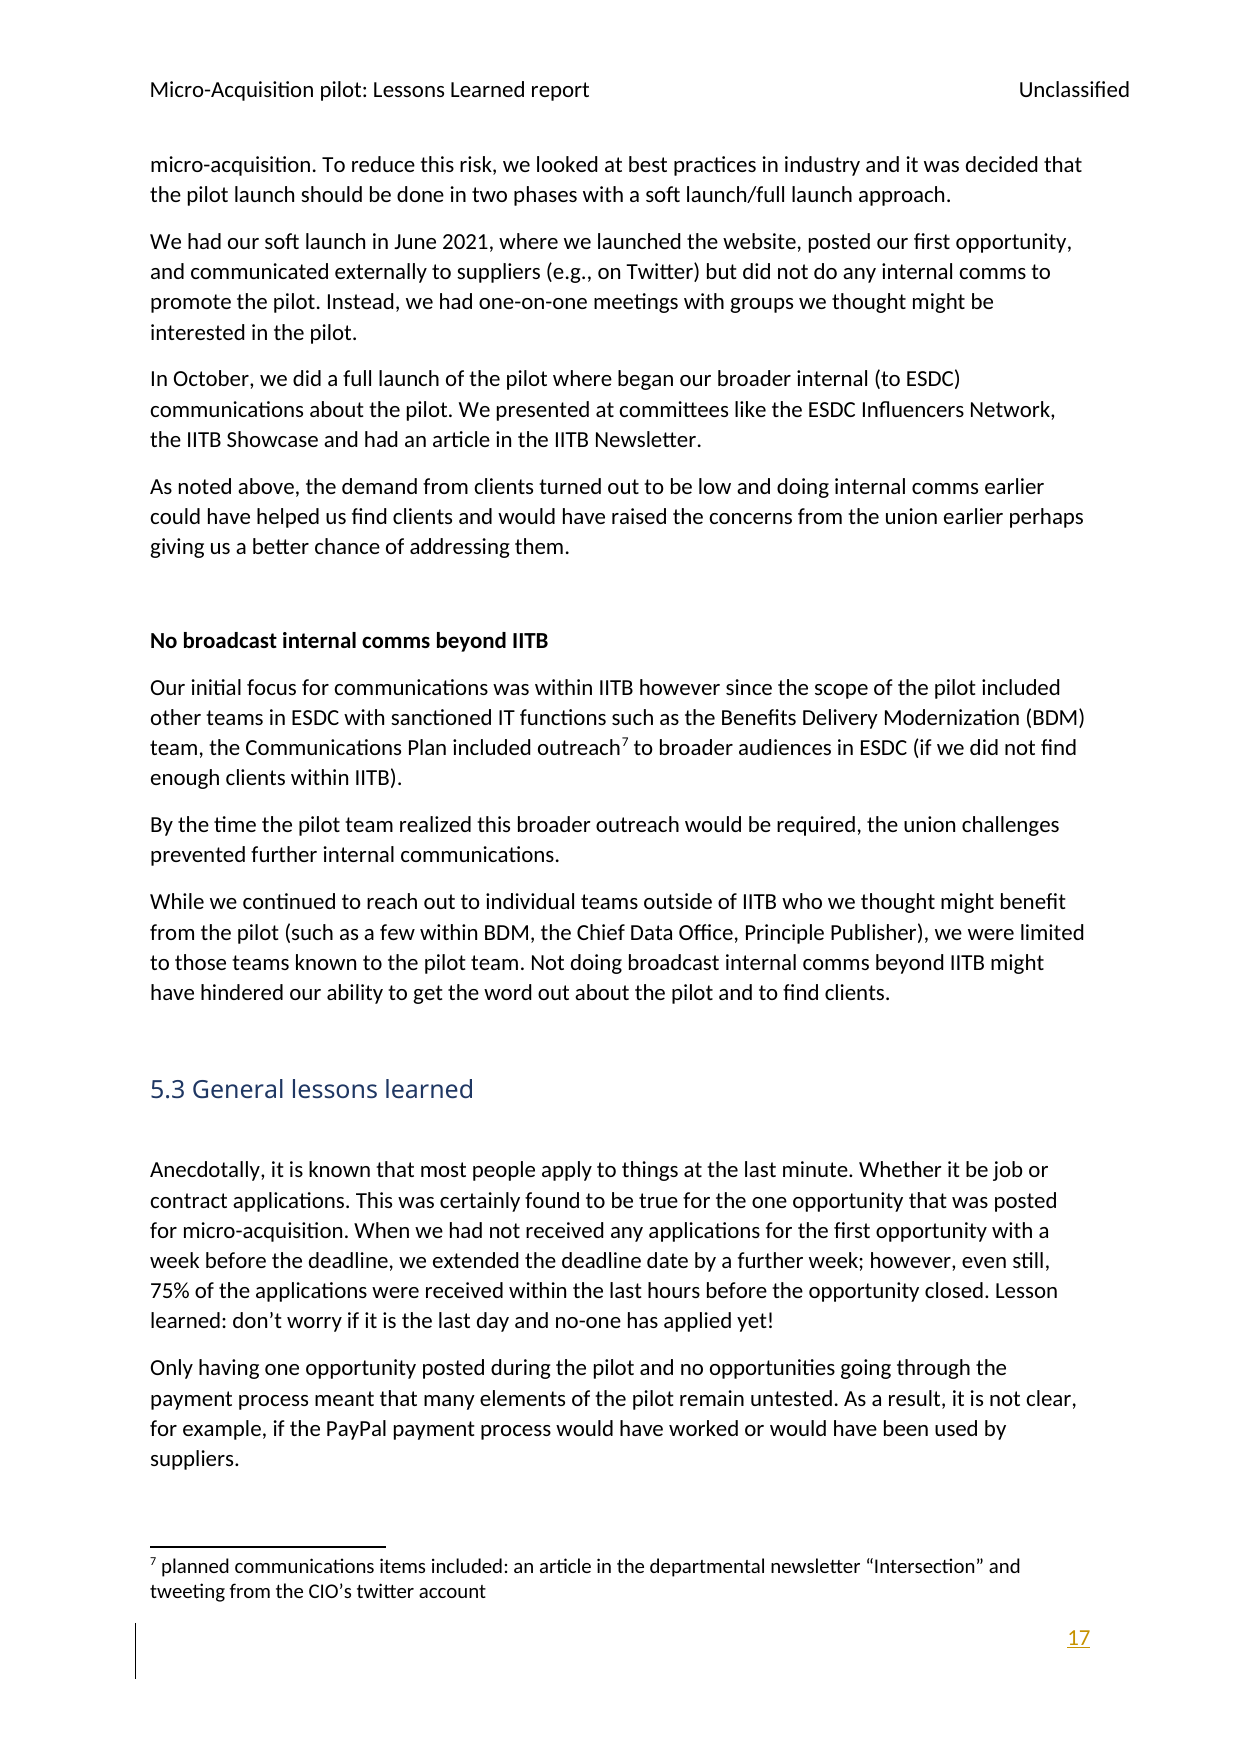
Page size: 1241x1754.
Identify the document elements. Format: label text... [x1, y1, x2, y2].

text By the time the pilot team realized this broader outreach would be required, the union challenges prevented further internal communications. [150, 810, 1090, 869]
text In October, we did a full launch of the pilot where began our broader internal (to ESDC) communications about the pilot. We presented at committees like the ESDC Influencers Network, the IITB Showcase and had an article in the IITB Newsletter. [150, 364, 1090, 453]
text As noted above, the demand from clients turned out to be low and doing internal comms earlier could have helped us find clients and would have raised the concerns from the union earlier perhaps giving us a better chance of addressing them. [150, 472, 1090, 560]
text Anecdotally, it is known that most people apply to things at the last minute. Whether it be job or contract applications. This was certainly found to be true for the one opportunity that was posted for micro-acquisition. When we had not received any applications for the first opportunity with a week before the deadline, we extended the deadline date by a further week; however, even still, 75% of the applications were received within the last hours before the opportunity closed. Lesson learned: don’t worry if it is the last day and no-one has applied yet! [150, 1156, 1090, 1334]
text planned communications items included: an article in the departmental newsletter “Intersection” and tweeting from the CIO’s twitter account [150, 1553, 1090, 1604]
text We had our soft launch in June 2021, where we launched the website, posted our first opportunity, and communicated externally to suppliers (e.g., on Twitter) but did not do any internal comms to promote the pilot. Instead, we had one-on-one meetings with groups we thought might be interested in the pilot. [150, 227, 1090, 346]
text micro-acquisition. To reduce this risk, we looked at best practices in industry and it was decided that the pilot launch should be done in two phases with a soft launch/full launch approach. [150, 150, 1090, 208]
text Our initial focus for communications was within IITB however since the scope of the pilot included other teams in ESDC with sanctioned IT functions such as the Benefits Delivery Modernization (BDM) team, the Communications Plan included outreach to broader audiences in ESDC (if we did not find enough clients within IITB). [150, 673, 1090, 792]
text No broadcast internal comms beyond IITB [150, 626, 1090, 654]
text While we continued to reach out to individual teams outside of IITB who we thought might benefit from the pilot (such as a few within BDM, the Chief Data Office, Principle Publisher), we were limited to those teams known to the pilot team. Not doing broadcast internal comms beyond IITB might have hindered our ability to get the word out about the pilot and to find clients. [150, 887, 1090, 1006]
text Only having one opportunity posted during the pilot and no opportunities going through the payment process meant that many elements of the pilot remain untested. As a result, it is not clear, for example, if the PayPal payment process would have worked or would have been used by suppliers. [150, 1353, 1090, 1472]
subtitle 5.3 General lessons learned [150, 1072, 1090, 1106]
